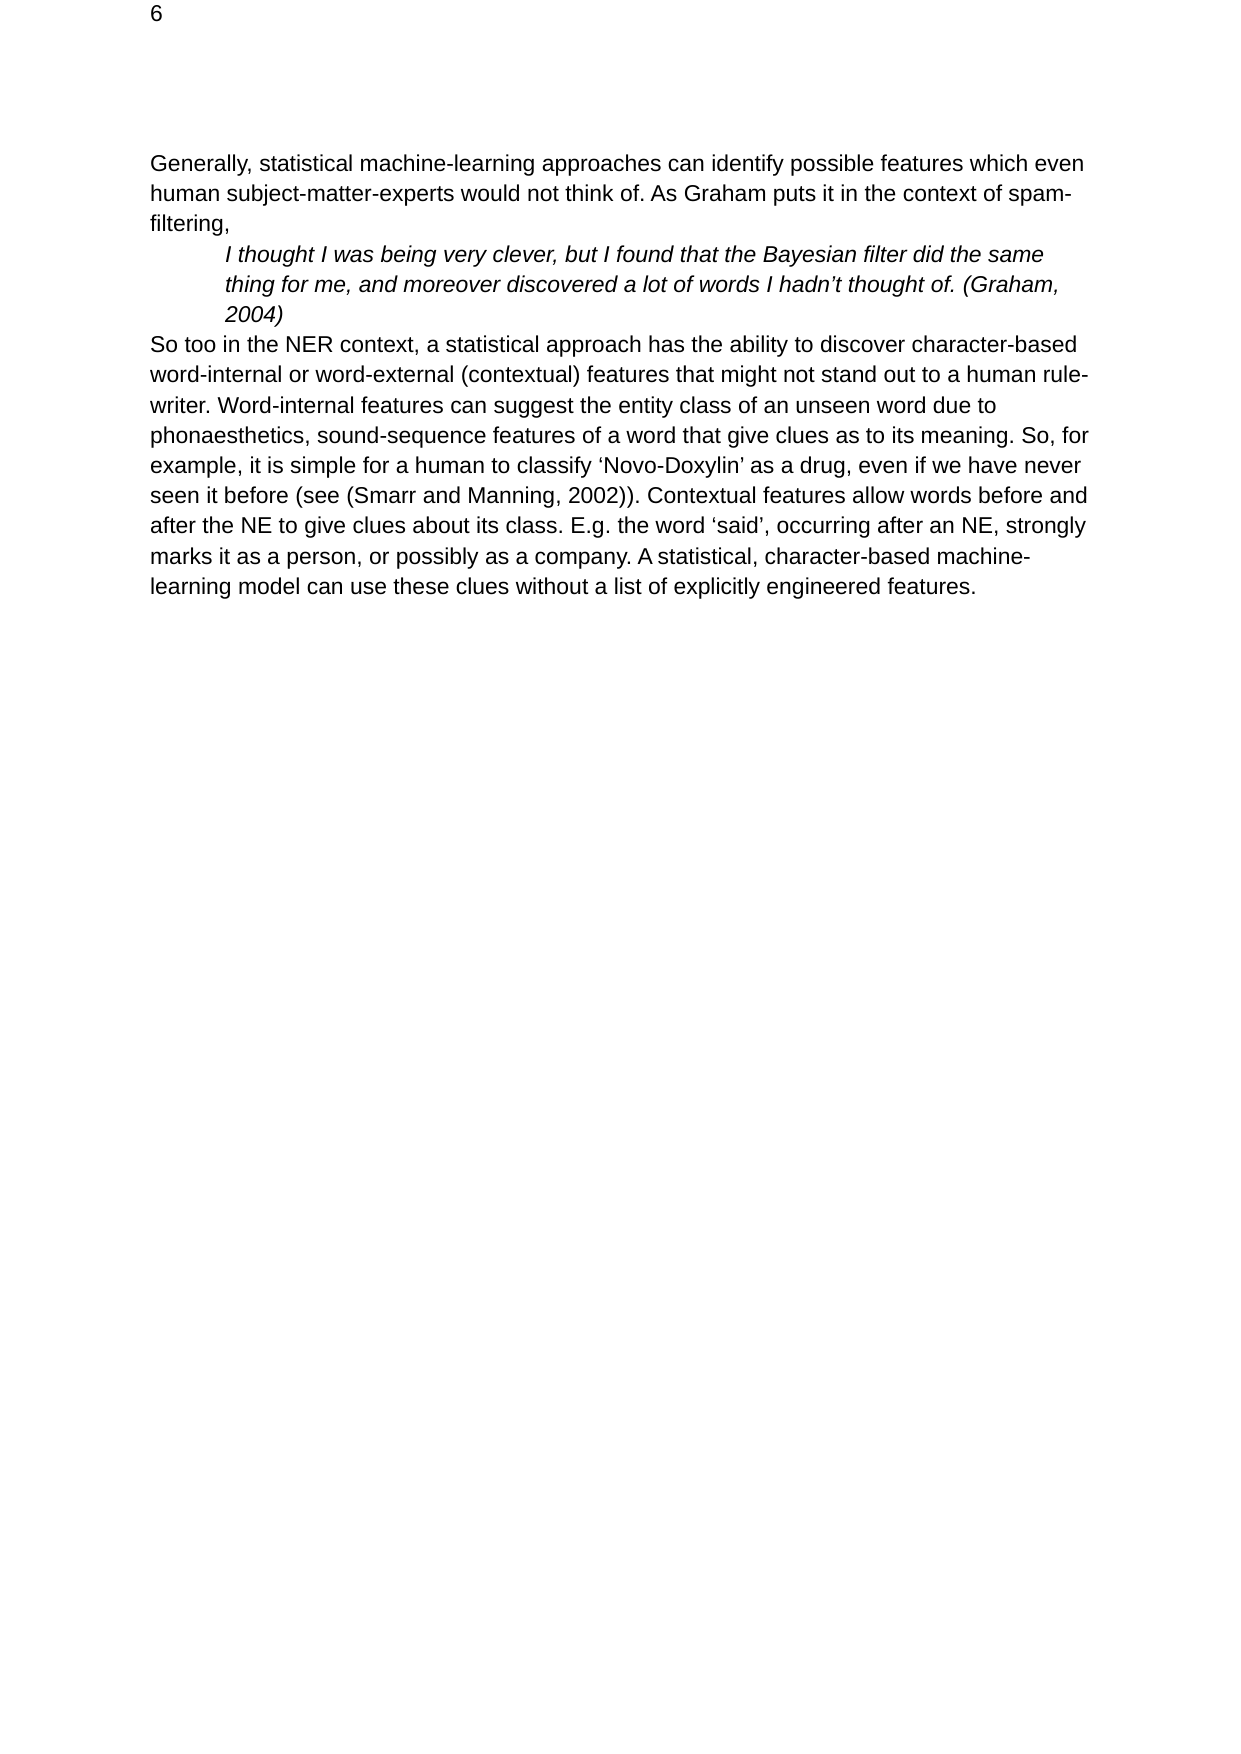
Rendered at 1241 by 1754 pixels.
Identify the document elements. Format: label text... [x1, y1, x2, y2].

text I thought I was being very clever, but I found that the Bayesian filter did the same thing for me, and moreover discovered a lot of words I hadn’t thought of. (Graham, 2004)⁠ [225, 241, 1090, 327]
text So too in the NER context, a statistical approach has the ability to discover character-based word-internal or word-external (contextual) features that might not stand out to a human rule-writer. Word-internal features can suggest the entity class of an unseen word due to phonaesthetics, sound-sequence features of a word that give clues as to its meaning. So, for example, it is simple for a human to classify ‘Novo-Doxylin’ as a drug, even if we have never seen it before (see (Smarr and Manning, 2002)⁠). Contextual features allow words before and after the NE to give clues about its class. E.g. the word ‘said’, occurring after an NE, strongly marks it as a person, or possibly as a company. A statistical, character-based machine-learning model can use these clues without a list of explicitly engineered features. [150, 331, 1090, 599]
text Generally, statistical machine-learning approaches can identify possible features which even human subject-matter-experts would not think of. As Graham puts it in the context of spam-filtering, [150, 150, 1090, 237]
